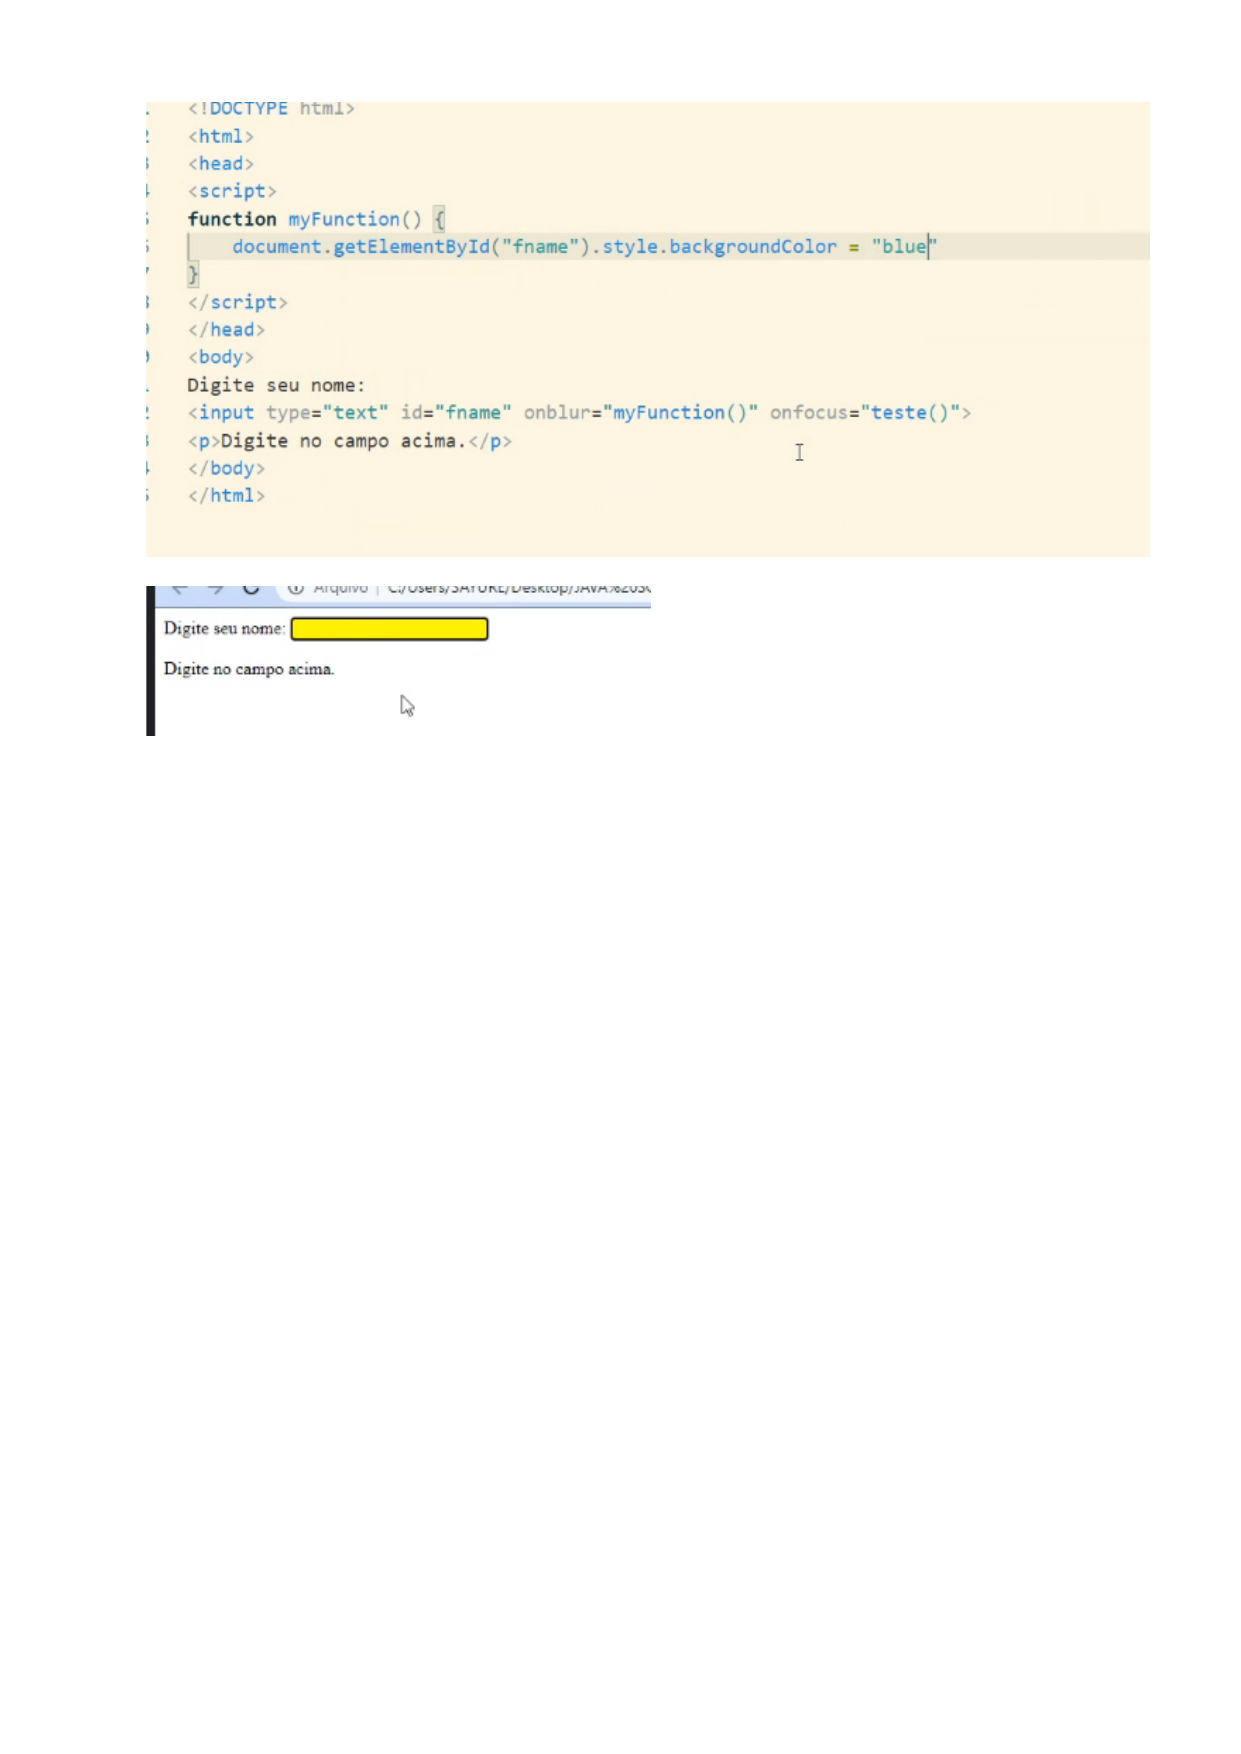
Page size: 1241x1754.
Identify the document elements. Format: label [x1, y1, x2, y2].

picture [146, 102, 1151, 557]
picture [146, 586, 651, 736]
